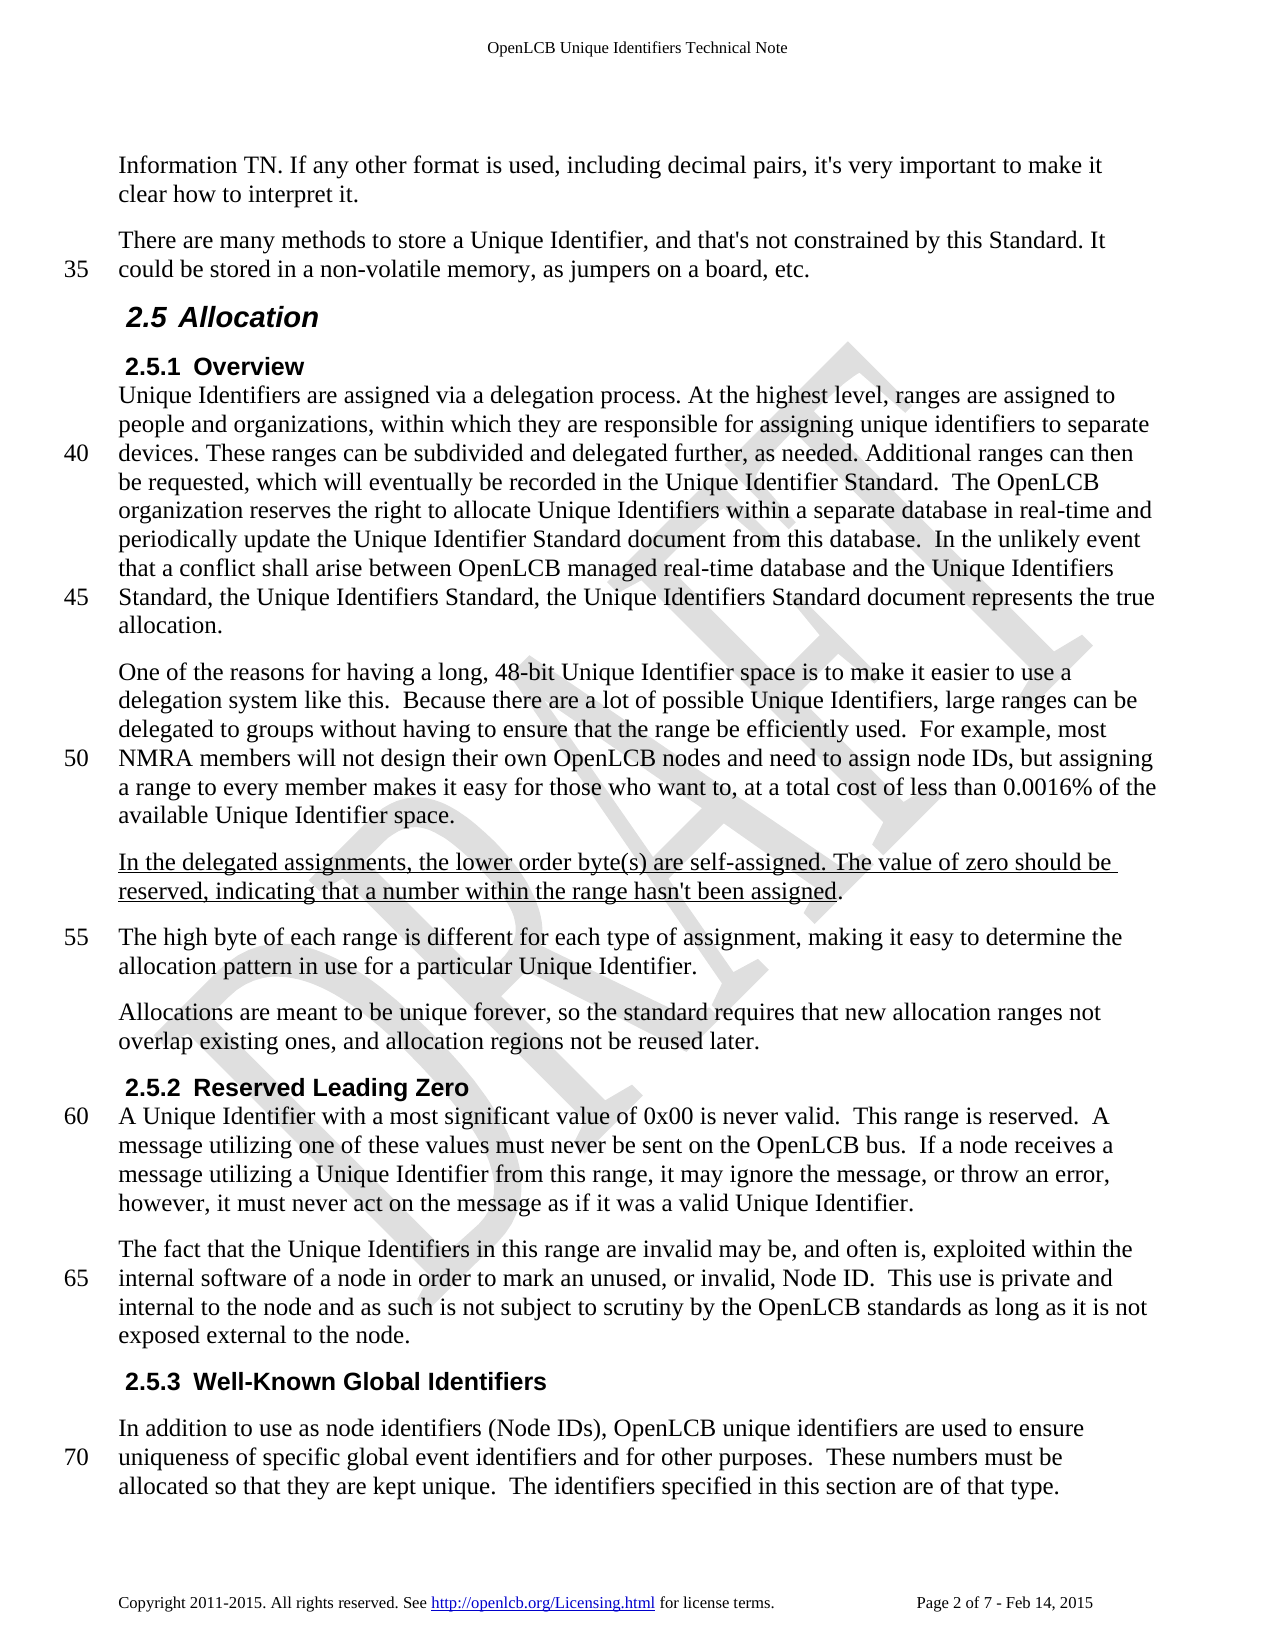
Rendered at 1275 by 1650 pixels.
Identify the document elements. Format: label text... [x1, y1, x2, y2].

text Allocations are meant to be unique forever, so the standard requires that new allocation ranges not overlap existing ones, and allocation regions not be reused later. [215, 997, 408, 1055]
text Allocations are meant to be unique forever, so the standard requires that new allocation ranges not overlap existing ones, and allocation regions not be reused later. [118, 997, 208, 1055]
text In the delegated assignments, the lower order byte(s) are self-assigned. The value of zero should be reserved, indicating that a number within the range hasn't been assigned. [118, 873, 364, 901]
text In the delegated assignments, the lower order byte(s) are self-assigned. The value of zero should be reserved, indicating that a number within the range hasn't been assigned. [379, 873, 505, 901]
text Allocations are meant to be unique forever, so the standard requires that new allocation ranges not overlap existing ones, and allocation regions not be reused later. [394, 997, 518, 1055]
text Unique Identifiers are assigned via a delegation process. At the highest level, ranges are assigned to people and organizations, within which they are responsible for assigning unique identifiers to separate devices. These ranges can be subdivided and delegated further, as needed. Additional ranges can then be requested, which will eventually be recorded in the Unique Identifier Standard. The OpenLCB organization reserves the right to allocate Unique Identifiers within a separate database in real-time and periodically update the Unique Identifier Standard document from this database. In the unlikely event that a conflict shall arise between OpenLCB managed real-time database and the Unique Identifiers Standard, the Unique Identifiers Standard, the Unique Identifiers Standard document represents the true allocation. [118, 380, 808, 639]
text A Unique Identifier with a most significant value of 0x00 is never valid. This range is reserved. A message utilizing one of these values must never be sent on the OpenLCB bus. If a node receives a message utilizing a Unique Identifier from this range, it may ignore the message, or throw an error, however, it must never act on the message as if it was a valid Unique Identifier. [490, 1101, 1157, 1216]
text The high byte of each range is different for each type of assignment, making it easy to determine the allocation pattern in use for a particular Unique Identifier. [118, 922, 443, 980]
text A Unique Identifier with a most significant value of 0x00 is never valid. This range is reserved. A message utilizing one of these values must never be sent on the OpenLCB bus. If a node receives a message utilizing a Unique Identifier from this range, it may ignore the message, or throw an error, however, it must never act on the message as if it was a valid Unique Identifier. [118, 1101, 369, 1216]
subtitle Reserved Leading Zero [269, 1073, 450, 1101]
subtitle Allocation [118, 300, 1157, 334]
text In the delegated assignments, the lower order byte(s) are self-assigned. The value of zero should be reserved, indicating that a number within the range hasn't been assigned. [670, 873, 815, 901]
text Unique Identifiers are assigned via a delegation process. At the highest level, ranges are assigned to people and organizations, within which they are responsible for assigning unique identifiers to separate devices. These ranges can be subdivided and delegated further, as needed. Additional ranges can then be requested, which will eventually be recorded in the Unique Identifier Standard. The OpenLCB organization reserves the right to allocate Unique Identifiers within a separate database in real-time and periodically update the Unique Identifier Standard document from this database. In the unlikely event that a conflict shall arise between OpenLCB managed real-time database and the Unique Identifiers Standard, the Unique Identifiers Standard, the Unique Identifiers Standard document represents the true allocation. [815, 380, 1157, 639]
text A Unique Identifier with a most significant value of 0x00 is never valid. This range is reserved. A message utilizing one of these values must never be sent on the OpenLCB bus. If a node receives a message utilizing a Unique Identifier from this range, it may ignore the message, or throw an error, however, it must never act on the message as if it was a valid Unique Identifier. [297, 1101, 494, 1216]
text In the delegated assignments, the lower order byte(s) are self-assigned. The value of zero should be reserved, indicating that a number within the range hasn't been assigned. [814, 847, 1157, 904]
subtitle Overview [118, 352, 836, 380]
text In the delegated assignments, the lower order byte(s) are self-assigned. The value of zero should be reserved, indicating that a number within the range hasn't been assigned. [501, 847, 642, 872]
text In the delegated assignments, the lower order byte(s) are self-assigned. The value of zero should be reserved, indicating that a number within the range hasn't been assigned. [522, 873, 664, 901]
text The high byte of each range is different for each type of assignment, making it easy to determine the allocation pattern in use for a particular Unique Identifier. [542, 922, 718, 980]
subtitle Reserved Leading Zero [469, 1073, 564, 1101]
text Information TN. If any other format is used, including decimal pairs, it's very important to make it clear how to interpret it. [118, 150, 1157, 207]
text There are many methods to store a Unique Identifier, and that's not constrained by this Standard. It could be stored in a non-volatile memory, as jumpers on a board, etc. [118, 225, 1157, 283]
subtitle Reserved Leading Zero [579, 1073, 1157, 1101]
subtitle Reserved Leading Zero [118, 1073, 254, 1101]
text In the delegated assignments, the lower order byte(s) are self-assigned. The value of zero should be reserved, indicating that a number within the range hasn't been assigned. [118, 847, 340, 872]
text One of the reasons for having a long, 48-bit Unique Identifier space is to make it easier to use a delegation system like this. Because there are a lot of possible Unique Identifiers, large ranges can be delegated to groups without having to ensure that the range be efficiently used. For example, most NMRA members will not design their own OpenLCB nodes and need to assign node IDs, but assigning a range to every member makes it easy for those who want to, at a total cost of less than 0.0016% of the available Unique Identifier space. [551, 708, 701, 829]
text Unique Identifiers are assigned via a delegation process. At the highest level, ranges are assigned to people and organizations, within which they are responsible for assigning unique identifiers to separate devices. These ranges can be subdivided and delegated further, as needed. Additional ranges can then be requested, which will eventually be recorded in the Unique Identifier Standard. The OpenLCB organization reserves the right to allocate Unique Identifiers within a separate database in real-time and periodically update the Unique Identifier Standard document from this database. In the unlikely event that a conflict shall arise between OpenLCB managed real-time database and the Unique Identifiers Standard, the Unique Identifiers Standard, the Unique Identifiers Standard document represents the true allocation. [665, 432, 1000, 639]
text One of the reasons for having a long, 48-bit Unique Identifier space is to make it easier to use a delegation system like this. Because there are a lot of possible Unique Identifiers, large ranges can be delegated to groups without having to ensure that the range be efficiently used. For example, most NMRA members will not design their own OpenLCB nodes and need to assign node IDs, but assigning a range to every member makes it easy for those who want to, at a total cost of less than 0.0016% of the available Unique Identifier space. [118, 657, 614, 829]
text The high byte of each range is different for each type of assignment, making it easy to determine the allocation pattern in use for a particular Unique Identifier. [428, 922, 515, 977]
text The high byte of each range is different for each type of assignment, making it easy to determine the allocation pattern in use for a particular Unique Identifier. [700, 922, 1157, 980]
text The fact that the Unique Identifiers in this range are invalid may be, and often is, exploited within the internal software of a node in order to mark an unused, or invalid, Node ID. This use is private and internal to the node and as such is not subject to scrutiny by the OpenLCB standards as long as it is not exposed external to the node. [118, 1234, 1157, 1349]
text Allocations are meant to be unique forever, so the standard requires that new allocation ranges not overlap existing ones, and allocation regions not be reused later. [503, 997, 1157, 1055]
subtitle Well-Known Global Identifiers [118, 1367, 1157, 1396]
text In addition to use as node identifiers (Node IDs), OpenLCB unique identifiers are used to ensure uniqueness of specific global event identifiers and for other purposes. These numbers must be allocated so that they are kept unique. The identifiers specified in this section are of that type. [118, 1413, 1157, 1499]
subtitle [860, 352, 1157, 380]
text One of the reasons for having a long, 48-bit Unique Identifier space is to make it easier to use a delegation system like this. Because there are a lot of possible Unique Identifiers, large ranges can be delegated to groups without having to ensure that the range be efficiently used. For example, most NMRA members will not design their own OpenLCB nodes and need to assign node IDs, but assigning a range to every member makes it easy for those who want to, at a total cost of less than 0.0016% of the available Unique Identifier space. [798, 657, 1157, 829]
text One of the reasons for having a long, 48-bit Unique Identifier space is to make it easier to use a delegation system like this. Because there are a lot of possible Unique Identifiers, large ranges can be delegated to groups without having to ensure that the range be efficiently used. For example, most NMRA members will not design their own OpenLCB nodes and need to assign node IDs, but assigning a range to every member makes it easy for those who want to, at a total cost of less than 0.0016% of the available Unique Identifier space. [534, 657, 882, 829]
